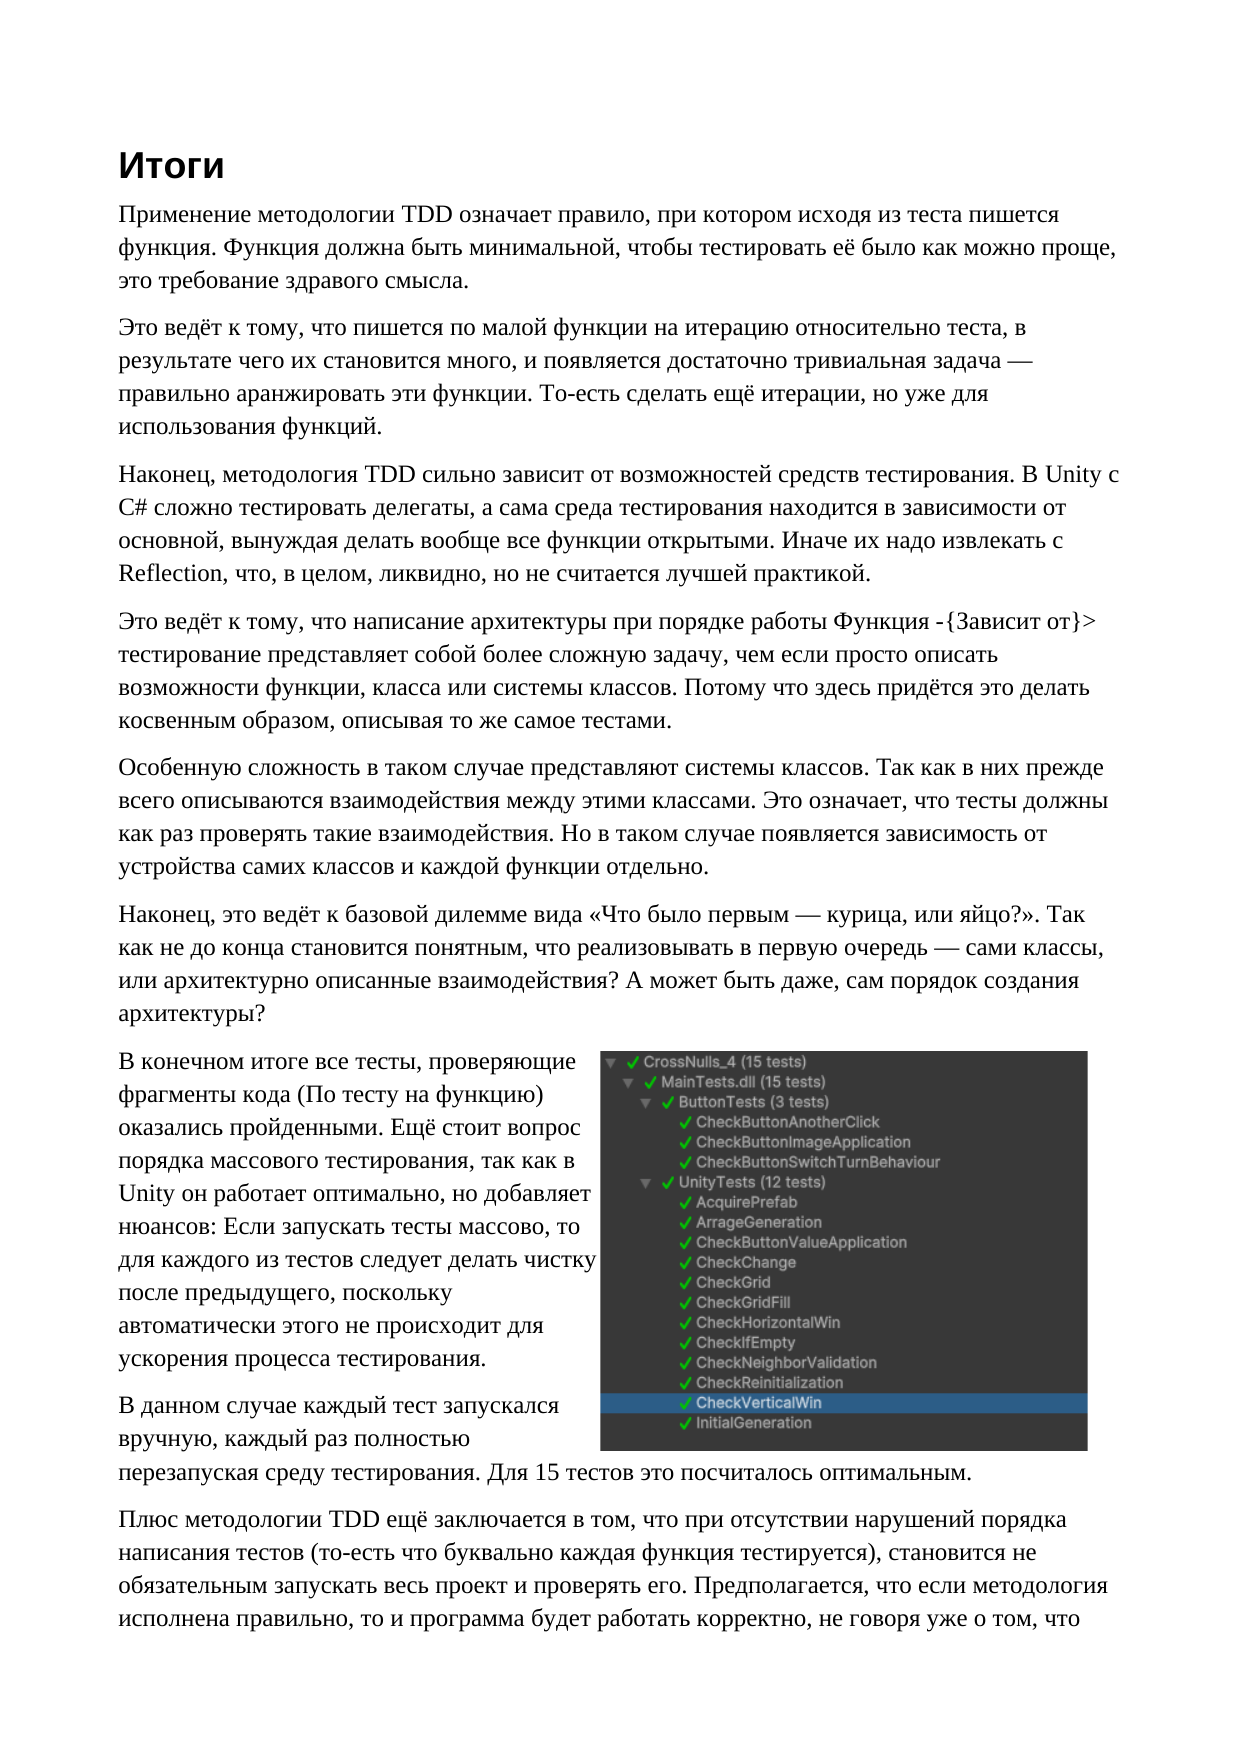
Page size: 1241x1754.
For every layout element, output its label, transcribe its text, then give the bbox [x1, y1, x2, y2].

text Это ведёт к тому, что написание архитектуры при порядке работы Функция -{Зависит от}> тестирование представляет собой более сложную задачу, чем если просто описать возможности функции, класса или системы классов. Потому что здесь придётся это делать косвенным образом, описывая то же самое тестами. [118, 606, 1122, 733]
subtitle Итоги [118, 143, 1122, 186]
text В данном случае каждый тест запускался вручную, каждый раз полностью перезапуская среду тестирования. Для 15 тестов это посчиталось оптимальным. [118, 1391, 1122, 1485]
text Плюс методологии TDD ещё заключается в том, что при отсутствии нарушений порядка написания тестов (то-есть что буквально каждая функция тестируется), становится не обязательным запускать весь проект и проверять его. Предполагается, что если методология исполнена правильно, то и программа будет работать корректно, не говоря уже о том, что [118, 1504, 1122, 1632]
text В конечном итоге все тесты, проверяющие фрагменты кода (По тесту на функцию) оказались пройденными. Ещё стоит вопрос порядка массового тестирования, так как в Unity он работает оптимально, но добавляет нюансов: Если запускать тесты массово, то для каждого из тестов следует делать чистку после предыдущего, поскольку автоматически этого не происходит для ускорения процесса тестирования. [118, 1046, 1122, 1372]
text Применение методологии TDD означает правило, при котором исходя из теста пишется функция. Функция должна быть минимальной, чтобы тестировать её было как можно проще, это требование здравого смысла. [118, 199, 1122, 293]
picture [600, 1051, 1088, 1451]
text Это ведёт к тому, что пишется по малой функции на итерацию относительно теста, в результате чего их становится много, и появляется достаточно тривиальная задача — правильно аранжировать эти функции. То-есть сделать ещё итерации, но уже для использования функций. [118, 312, 1122, 440]
text Наконец, это ведёт к базовой дилемме вида «Что было первым — курица, или яйцо?». Так как не до конца становится понятным, что реализовывать в первую очередь — сами классы, или архитектурно описанные взаимодействия? А может быть даже, сам порядок создания архитектуры? [118, 899, 1122, 1027]
text Особенную сложность в таком случае представляют системы классов. Так как в них прежде всего описываются взаимодействия между этими классами. Это означает, что тесты должны как раз проверять такие взаимодействия. Но в таком случае появляется зависимость от устройства самих классов и каждой функции отдельно. [118, 752, 1122, 880]
text Наконец, методология TDD сильно зависит от возможностей средств тестирования. В Unity с C# сложно тестировать делегаты, а сама среда тестирования находится в зависимости от основной, вынуждая делать вообще все функции открытыми. Иначе их надо извлекать с Reflection, что, в целом, ликвидно, но не считается лучшей практикой. [118, 459, 1122, 587]
